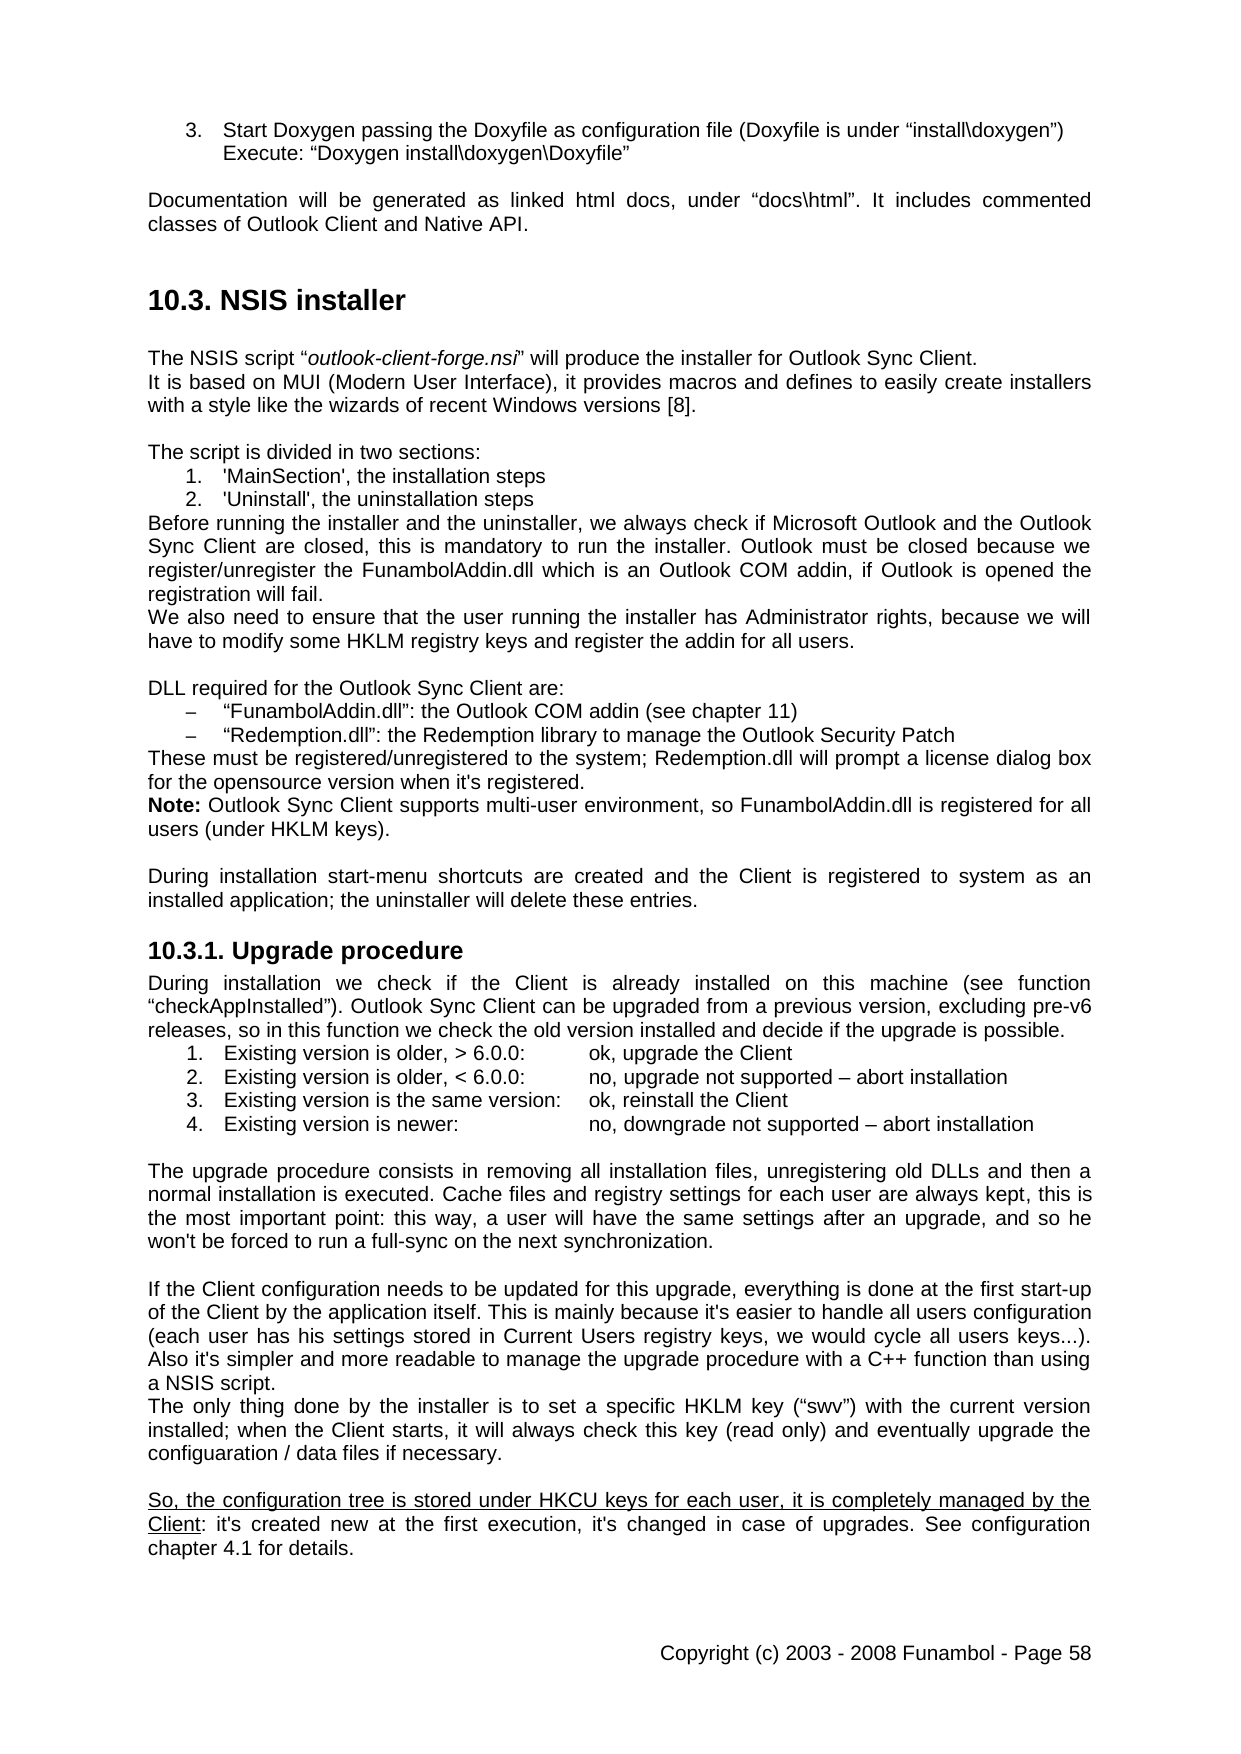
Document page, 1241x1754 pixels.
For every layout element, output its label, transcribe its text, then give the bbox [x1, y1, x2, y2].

list “FunambolAddin.dll”: the Outlook COM addin (see chapter 11) [186, 700, 1093, 723]
text So, the configuration tree is stored under HKCU keys for each user, it is completely managed by the Client: it's created new at the first execution, it's changed in case of upgrades. See configuration chapter 4.1 for details. [148, 1489, 1093, 1559]
subtitle Upgrade procedure [148, 937, 1093, 965]
text Documentation will be generated as linked html docs, under “docs\html”. It includes commented classes of Outlook Client and Native API. [148, 189, 1093, 236]
text Note: Outlook Sync Client supports multi-user environment, so FunambolAddin.dll is registered for all users (under HKLM keys). [148, 794, 1093, 841]
text If the Client configuration needs to be updated for this upgrade, everything is done at the first start-up of the Client by the application itself. This is mainly because it's easier to handle all users configuration (each user has his settings stored in Current Users registry keys, we would cycle all users keys...). Also it's simpler and more readable to manage the upgrade procedure with a C++ function than using a NSIS script. [148, 1277, 1093, 1395]
list “Redemption.dll”: the Redemption library to manage the Outlook Security Patch [186, 723, 1093, 747]
text It is based on MUI (Modern User Interface), it provides macros and defines to easily create installers with a style like the wizards of recent Windows versions [8]. [148, 370, 1093, 417]
subtitle NSIS installer [148, 284, 1093, 317]
text DLL required for the Outlook Sync Client are: [148, 676, 1093, 700]
text These must be registered/unregistered to the system; Redemption.dll will prompt a license dialog box for the opensource version when it's registered. [148, 747, 1093, 794]
text During installation we check if the Client is already installed on this machine (see function “checkAppInstalled”). Outlook Sync Client can be upgraded from a previous version, excluding pre-v6 releases, so in this function we check the old version installed and decide if the upgrade is possible. [148, 971, 1093, 1042]
list Existing version is the same version: ok, reinstall the Client [186, 1089, 1093, 1112]
text The script is divided in two sections: [148, 441, 1093, 464]
list 'Uninstall', the uninstallation steps [185, 488, 1093, 511]
list Existing version is older, > 6.0.0: ok, upgrade the Client [186, 1042, 1093, 1065]
text We also need to ensure that the user running the installer has Administrator rights, because we will have to modify some HKLM registry keys and register the addin for all users. [148, 606, 1093, 653]
list Start Doxygen passing the Doxyfile as configuration file (Doxyfile is under “install\doxygen”) Execute: “Doxygen install\doxygen\Doxyfile” [185, 118, 1093, 165]
text The only thing done by the installer is to set a specific HKLM key (“swv”) with the current version installed; when the Client starts, it will always check this key (read only) and eventually upgrade the configuaration / data files if necessary. [148, 1395, 1093, 1465]
list Existing version is older, < 6.0.0: no, upgrade not supported – abort installation [186, 1065, 1093, 1089]
text Before running the installer and the uninstaller, we always check if Microsoft Outlook and the Outlook Sync Client are closed, this is mandatory to run the installer. Outlook must be closed because we register/unregister the FunambolAddin.dll which is an Outlook COM addin, if Outlook is opened the registration will fail. [148, 511, 1093, 606]
list Existing version is newer: no, downgrade not supported – abort installation [186, 1112, 1093, 1136]
text The NSIS script “outlook-client-forge.nsi” will produce the installer for Outlook Sync Client. [148, 347, 1093, 370]
list 'MainSection', the installation steps [185, 464, 1093, 488]
text During installation start-menu shortcuts are created and the Client is registered to system as an installed application; the uninstaller will delete these entries. [148, 864, 1093, 912]
text The upgrade procedure consists in removing all installation files, unregistering old DLLs and then a normal installation is executed. Cache files and registry settings for each user are always kept, this is the most important point: this way, a user will have the same settings after an upgrade, and so he won't be forced to run a full-sync on the next synchronization. [148, 1159, 1093, 1253]
